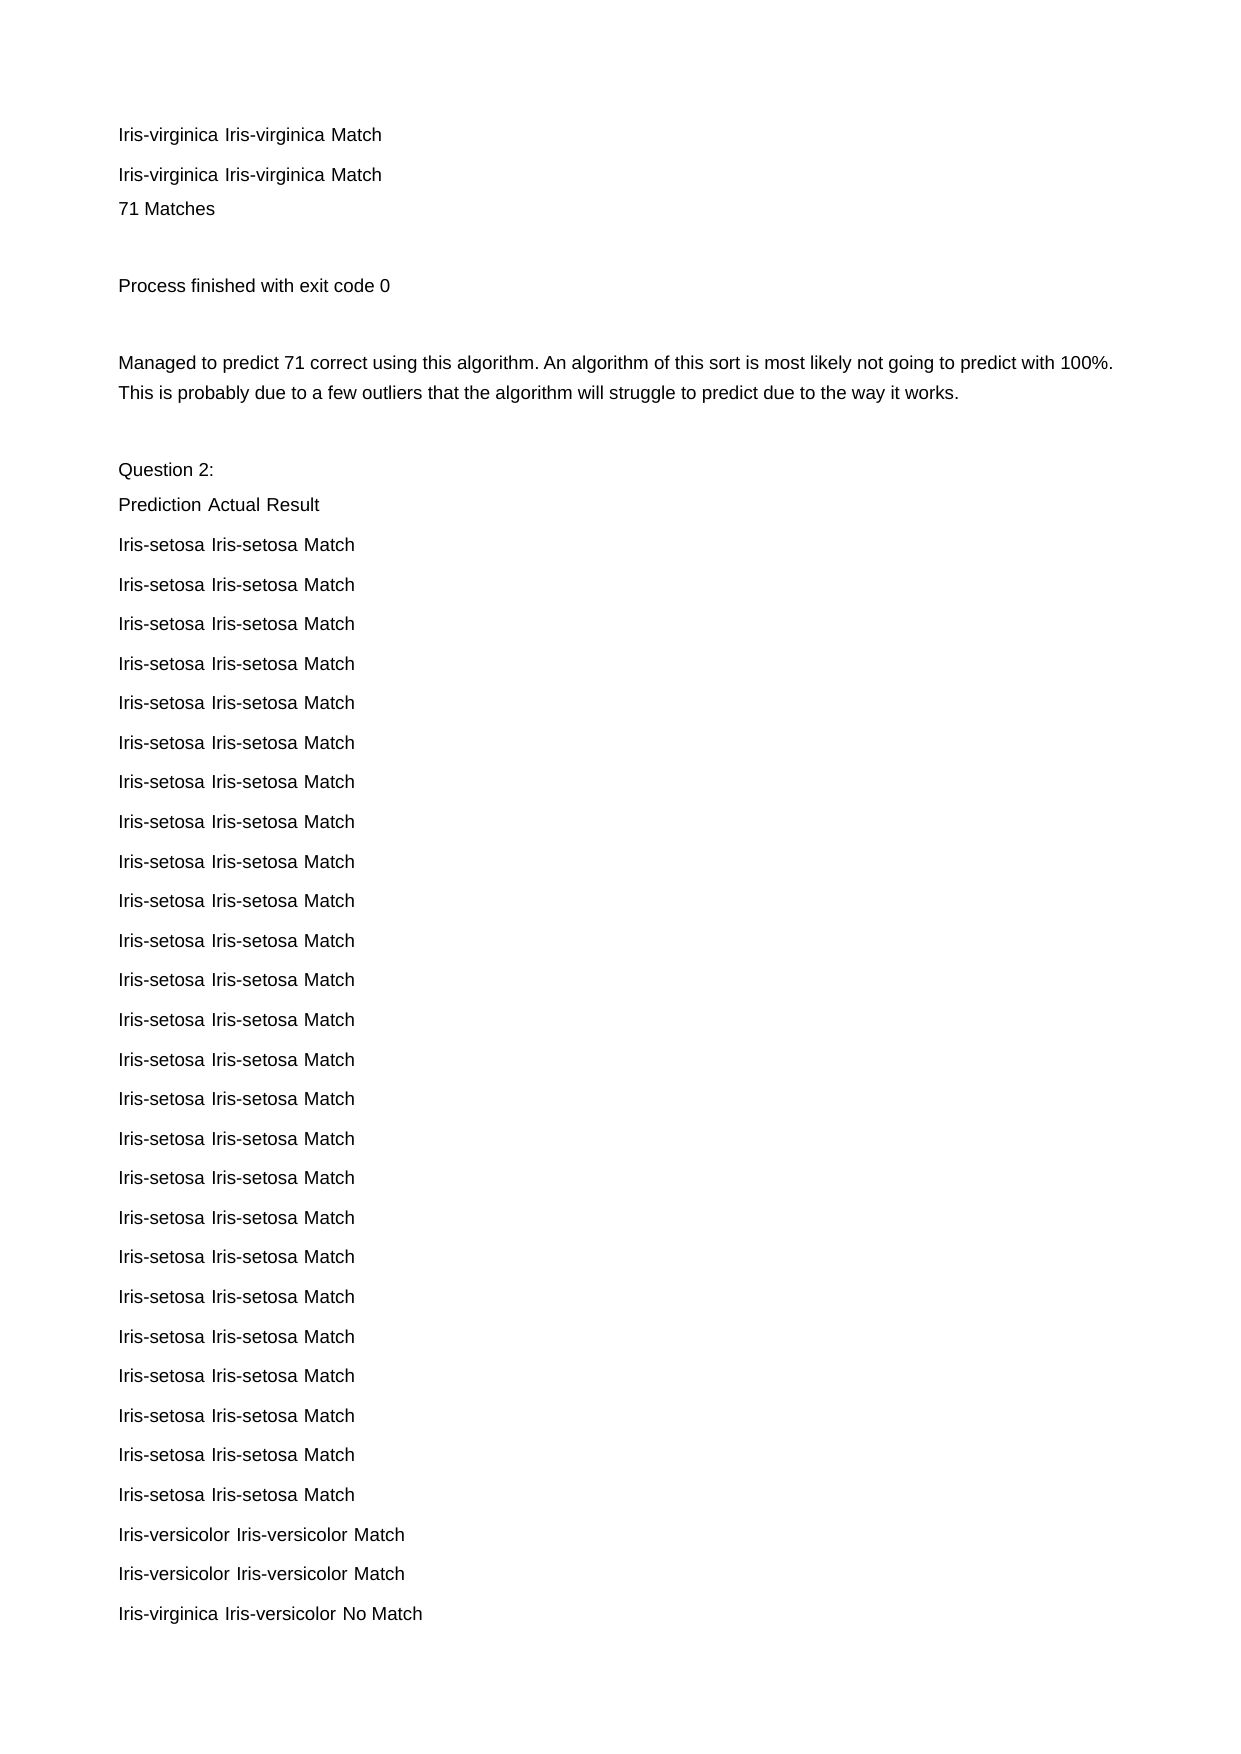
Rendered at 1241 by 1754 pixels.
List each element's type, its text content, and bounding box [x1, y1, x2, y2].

text Iris-setosa Iris-setosa Match [118, 805, 1122, 834]
text Prediction Actual Result [118, 488, 1122, 517]
text Iris-versicolor Iris-versicolor Match [118, 1557, 1122, 1586]
text Iris-setosa Iris-setosa Match [118, 1320, 1122, 1348]
text Iris-setosa Iris-setosa Match [118, 528, 1122, 557]
text Iris-setosa Iris-setosa Match [118, 1161, 1122, 1190]
text Iris-setosa Iris-setosa Match [118, 1438, 1122, 1467]
text Iris-setosa Iris-setosa Match [118, 1280, 1122, 1309]
text Iris-virginica Iris-versicolor No Match [118, 1597, 1122, 1626]
text Iris-setosa Iris-setosa Match [118, 1082, 1122, 1111]
text Iris-virginica Iris-virginica Match [118, 118, 1122, 147]
text Iris-setosa Iris-setosa Match [118, 726, 1122, 755]
text Iris-setosa Iris-setosa Match [118, 845, 1122, 873]
text Iris-setosa Iris-setosa Match [118, 1122, 1122, 1151]
text Iris-setosa Iris-setosa Match [118, 1359, 1122, 1388]
text Iris-setosa Iris-setosa Match [118, 1241, 1122, 1269]
text Iris-setosa Iris-setosa Match [118, 884, 1122, 913]
text Iris-setosa Iris-setosa Match [118, 1478, 1122, 1507]
text Question 2: [118, 459, 1122, 480]
text Iris-setosa Iris-setosa Match [118, 1201, 1122, 1230]
text Iris-setosa Iris-setosa Match [118, 607, 1122, 636]
text Iris-setosa Iris-setosa Match [118, 963, 1122, 992]
text Iris-setosa Iris-setosa Match [118, 1043, 1122, 1071]
text Iris-virginica Iris-virginica Match [118, 158, 1122, 186]
text Iris-setosa Iris-setosa Match [118, 1003, 1122, 1032]
text Iris-setosa Iris-setosa Match [118, 686, 1122, 715]
text Iris-setosa Iris-setosa Match [118, 647, 1122, 676]
text Iris-setosa Iris-setosa Match [118, 924, 1122, 953]
text Iris-setosa Iris-setosa Match [118, 1399, 1122, 1428]
text Iris-setosa Iris-setosa Match [118, 766, 1122, 794]
text Managed to predict 71 correct using this algorithm. An algorithm of this sort is most likely not going to predict with 100%. This is probably due to a few outliers that the algorithm will struggle to predict due to the way it works. [118, 352, 1122, 403]
text 71 Matches [118, 197, 1122, 219]
text Process finished with exit code 0 [118, 274, 1122, 296]
text Iris-setosa Iris-setosa Match [118, 568, 1122, 596]
text Iris-versicolor Iris-versicolor Match [118, 1518, 1122, 1546]
